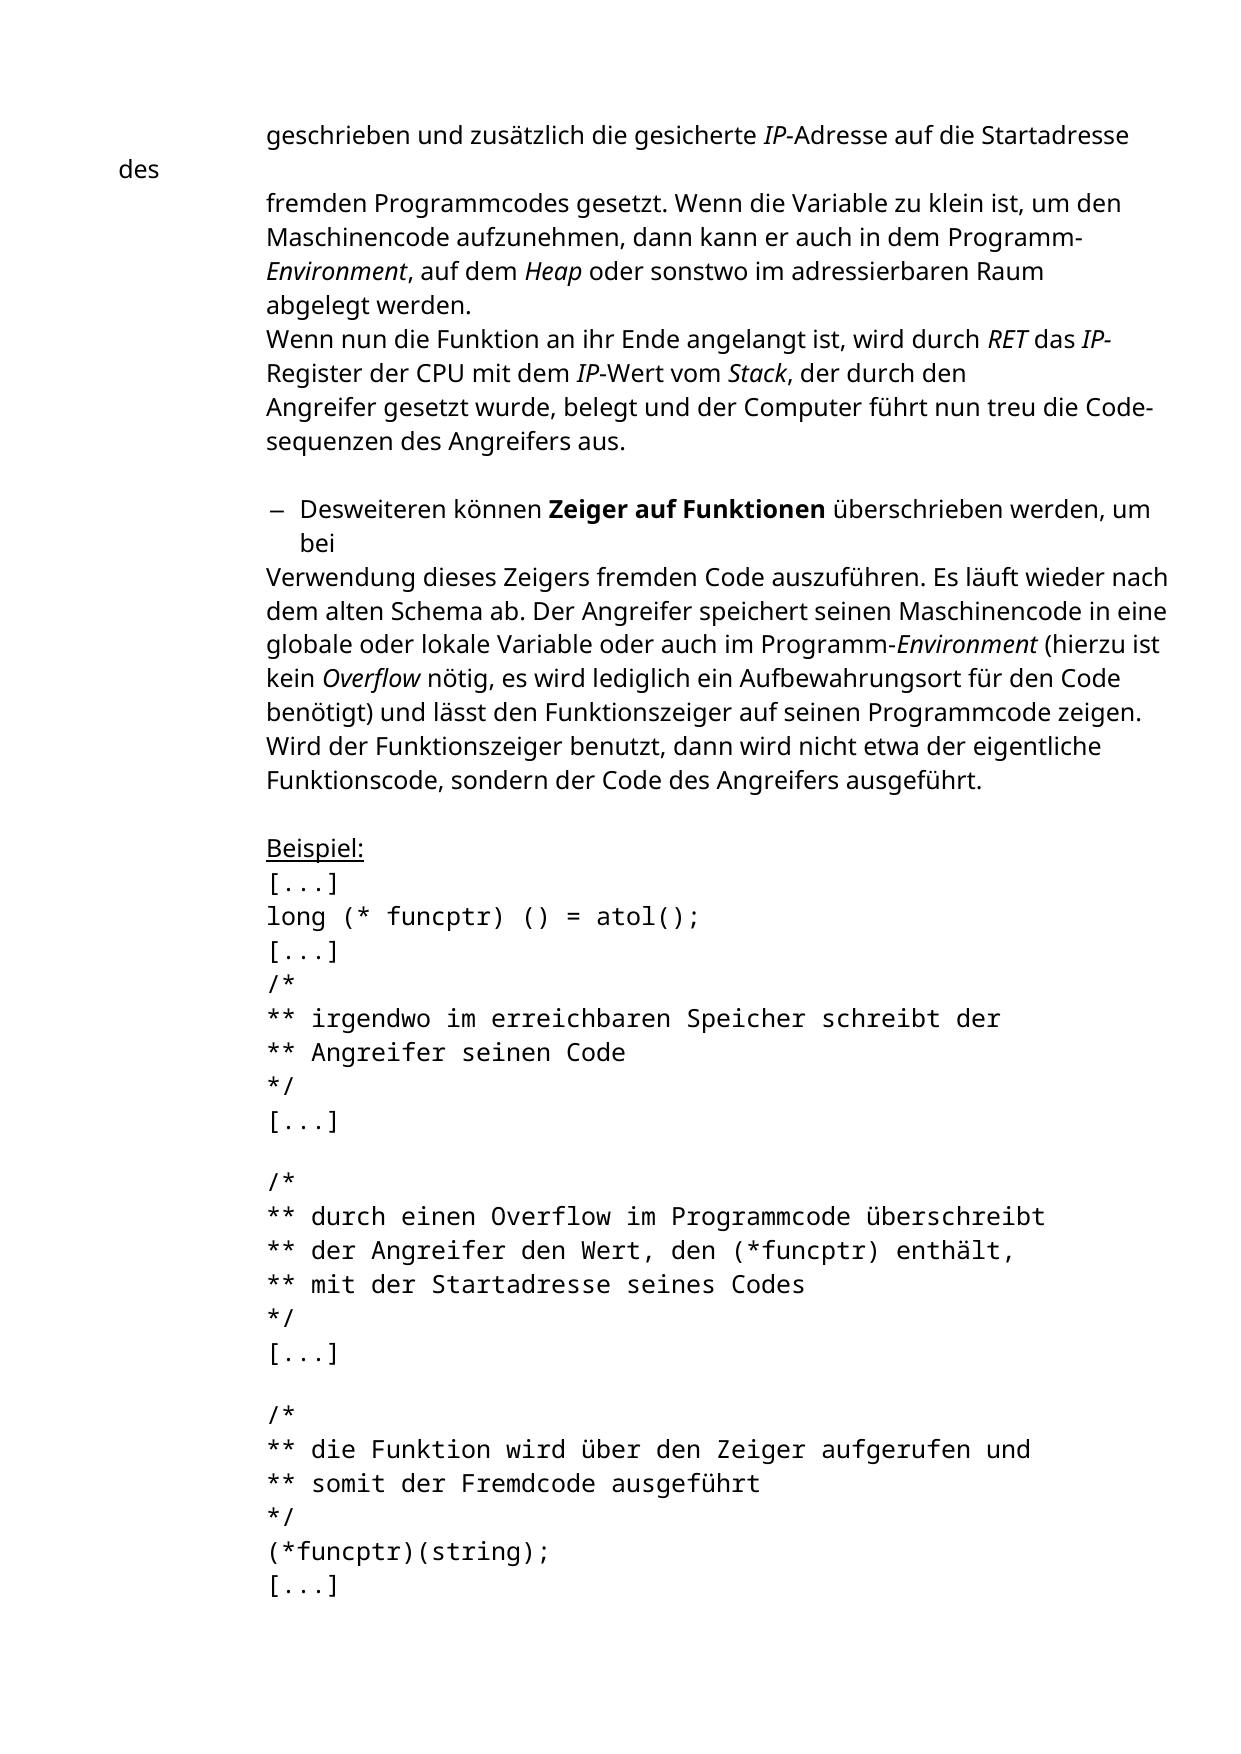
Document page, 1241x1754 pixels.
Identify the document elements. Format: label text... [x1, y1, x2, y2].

text kein Overflow nötig, es wird lediglich ein Aufbewahrungsort für den Code [118, 661, 1173, 695]
text [...] [118, 865, 1173, 899]
text Maschinencode aufzunehmen, dann kann er auch in dem Programm- [118, 220, 1173, 254]
text ** der Angreifer den Wert, den (*funcptr) enthält, [118, 1233, 1173, 1267]
text Angreifer gesetzt wurde, belegt und der Computer führt nun treu die Code- [118, 390, 1173, 424]
text [...] [118, 1335, 1173, 1369]
text ** die Funktion wird über den Zeiger aufgerufen und [118, 1432, 1173, 1466]
text ** irgendwo im erreichbaren Speicher schreibt der ** Angreifer seinen Code [118, 1001, 1173, 1069]
text ** mit der Startadresse seines Codes [118, 1267, 1173, 1301]
text [...] [118, 933, 1173, 967]
text sequenzen des Angreifers aus. [118, 424, 1173, 458]
text */ [118, 1499, 1173, 1533]
text Register der CPU mit dem IP-Wert vom Stack, der durch den [118, 356, 1173, 390]
text Wird der Funktionszeiger benutzt, dann wird nicht etwa der eigentliche [118, 729, 1173, 763]
text (*funcptr)(string); [118, 1533, 1173, 1567]
text dem alten Schema ab. Der Angreifer speichert seinen Maschinencode in eine [118, 593, 1173, 627]
text globale oder lokale Variable oder auch im Programm-Environment (hierzu ist [118, 627, 1173, 661]
text /* [118, 1165, 1173, 1199]
text Environment, auf dem Heap oder sonstwo im adressierbaren Raum [118, 254, 1173, 288]
text Funktionscode, sondern der Code des Angreifers ausgeführt. [118, 763, 1173, 797]
text Wenn nun die Funktion an ihr Ende angelangt ist, wird durch RET das IP- [118, 322, 1173, 356]
list Desweiteren können Zeiger auf Funktionen überschrieben werden, um bei [270, 492, 1173, 559]
text */ [118, 1069, 1173, 1103]
text geschrieben und zusätzlich die gesicherte IP-Adresse auf die Startadresse des [118, 118, 1173, 186]
text Verwendung dieses Zeigers fremden Code auszuführen. Es läuft wieder nach [118, 559, 1173, 593]
text fremden Programmcodes gesetzt. Wenn die Variable zu klein ist, um den [118, 186, 1173, 220]
text Beispiel: [118, 831, 1173, 865]
text ** somit der Fremdcode ausgeführt [118, 1466, 1173, 1499]
text benötigt) und lässt den Funktionszeiger auf seinen Programmcode zeigen. [118, 695, 1173, 729]
text ** durch einen Overflow im Programmcode überschreibt [118, 1199, 1173, 1233]
text [...] [118, 1103, 1173, 1137]
text abgelegt werden. [118, 288, 1173, 322]
text long (* funcptr) () = atol(); [118, 899, 1173, 933]
text */ [118, 1301, 1173, 1335]
text [...] [118, 1567, 1173, 1601]
text /* [118, 967, 1173, 1001]
text /* [118, 1398, 1173, 1432]
